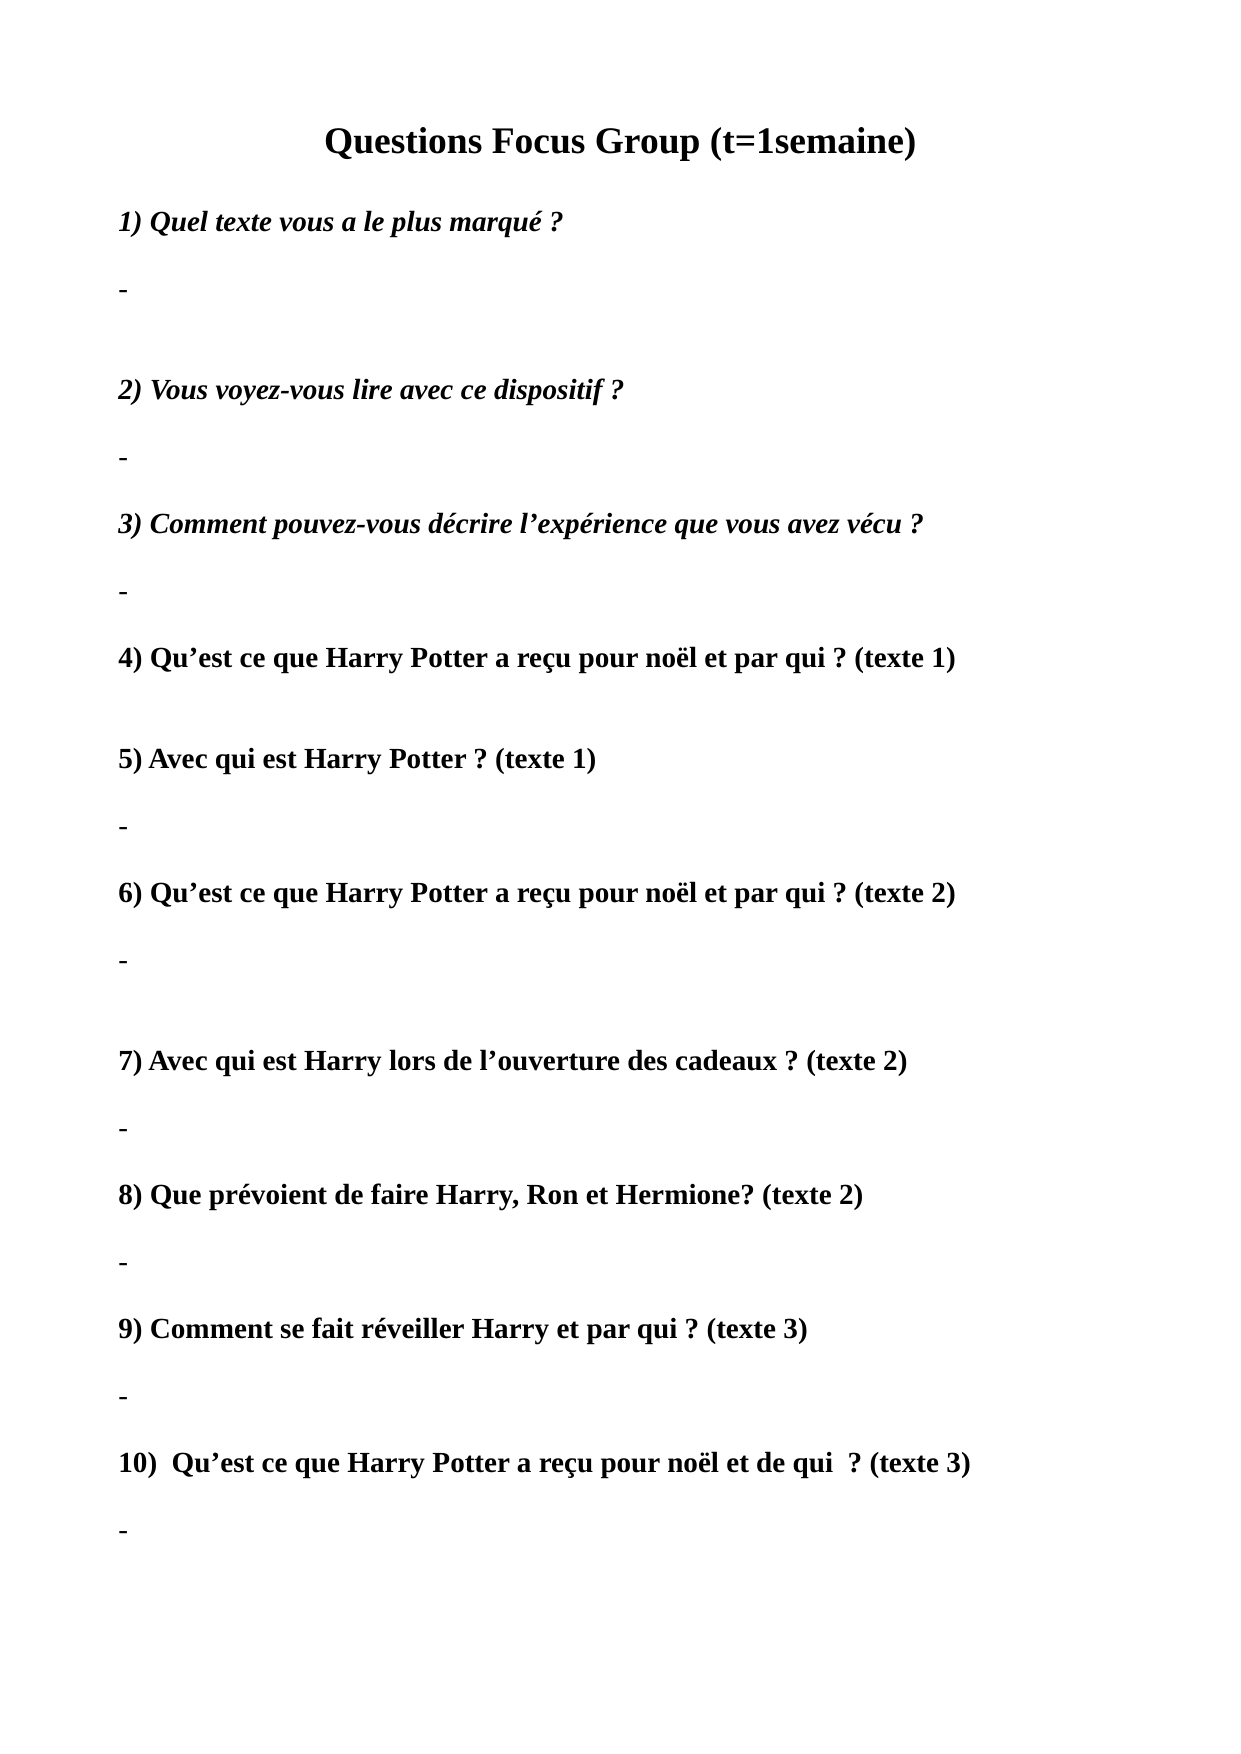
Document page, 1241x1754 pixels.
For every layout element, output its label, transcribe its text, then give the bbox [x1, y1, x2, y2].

text - [118, 1244, 1122, 1278]
text - [118, 573, 1122, 607]
text - [118, 1110, 1122, 1143]
text - [118, 942, 1122, 976]
text - [118, 808, 1122, 842]
text 9) Comment se fait réveiller Harry et par qui ? (texte 3) [118, 1311, 1122, 1345]
text 2) Vous voyez-vous lire avec ce dispositif ? [118, 372, 1122, 406]
text 4) Qu’est ce que Harry Potter a reçu pour noël et par qui ? (texte 1) [118, 640, 1122, 674]
text 10) Qu’est ce que Harry Potter a reçu pour noël et de qui ? (texte 3) [118, 1445, 1122, 1479]
text 6) Qu’est ce que Harry Potter a reçu pour noël et par qui ? (texte 2) [118, 875, 1122, 909]
text - [118, 1512, 1122, 1546]
text 1) Quel texte vous a le plus marqué ? [118, 204, 1122, 238]
text 8) Que prévoient de faire Harry, Ron et Hermione? (texte 2) [118, 1177, 1122, 1211]
text - [118, 271, 1122, 305]
text 5) Avec qui est Harry Potter ? (texte 1) [118, 741, 1122, 774]
text - [118, 439, 1122, 473]
text 7) Avec qui est Harry lors de l’ouverture des cadeaux ? (texte 2) [118, 1043, 1122, 1076]
text Questions Focus Group (t=1semaine) [118, 118, 1122, 161]
text 3) Comment pouvez-vous décrire l’expérience que vous avez vécu ? [118, 506, 1122, 540]
text - [118, 1378, 1122, 1412]
